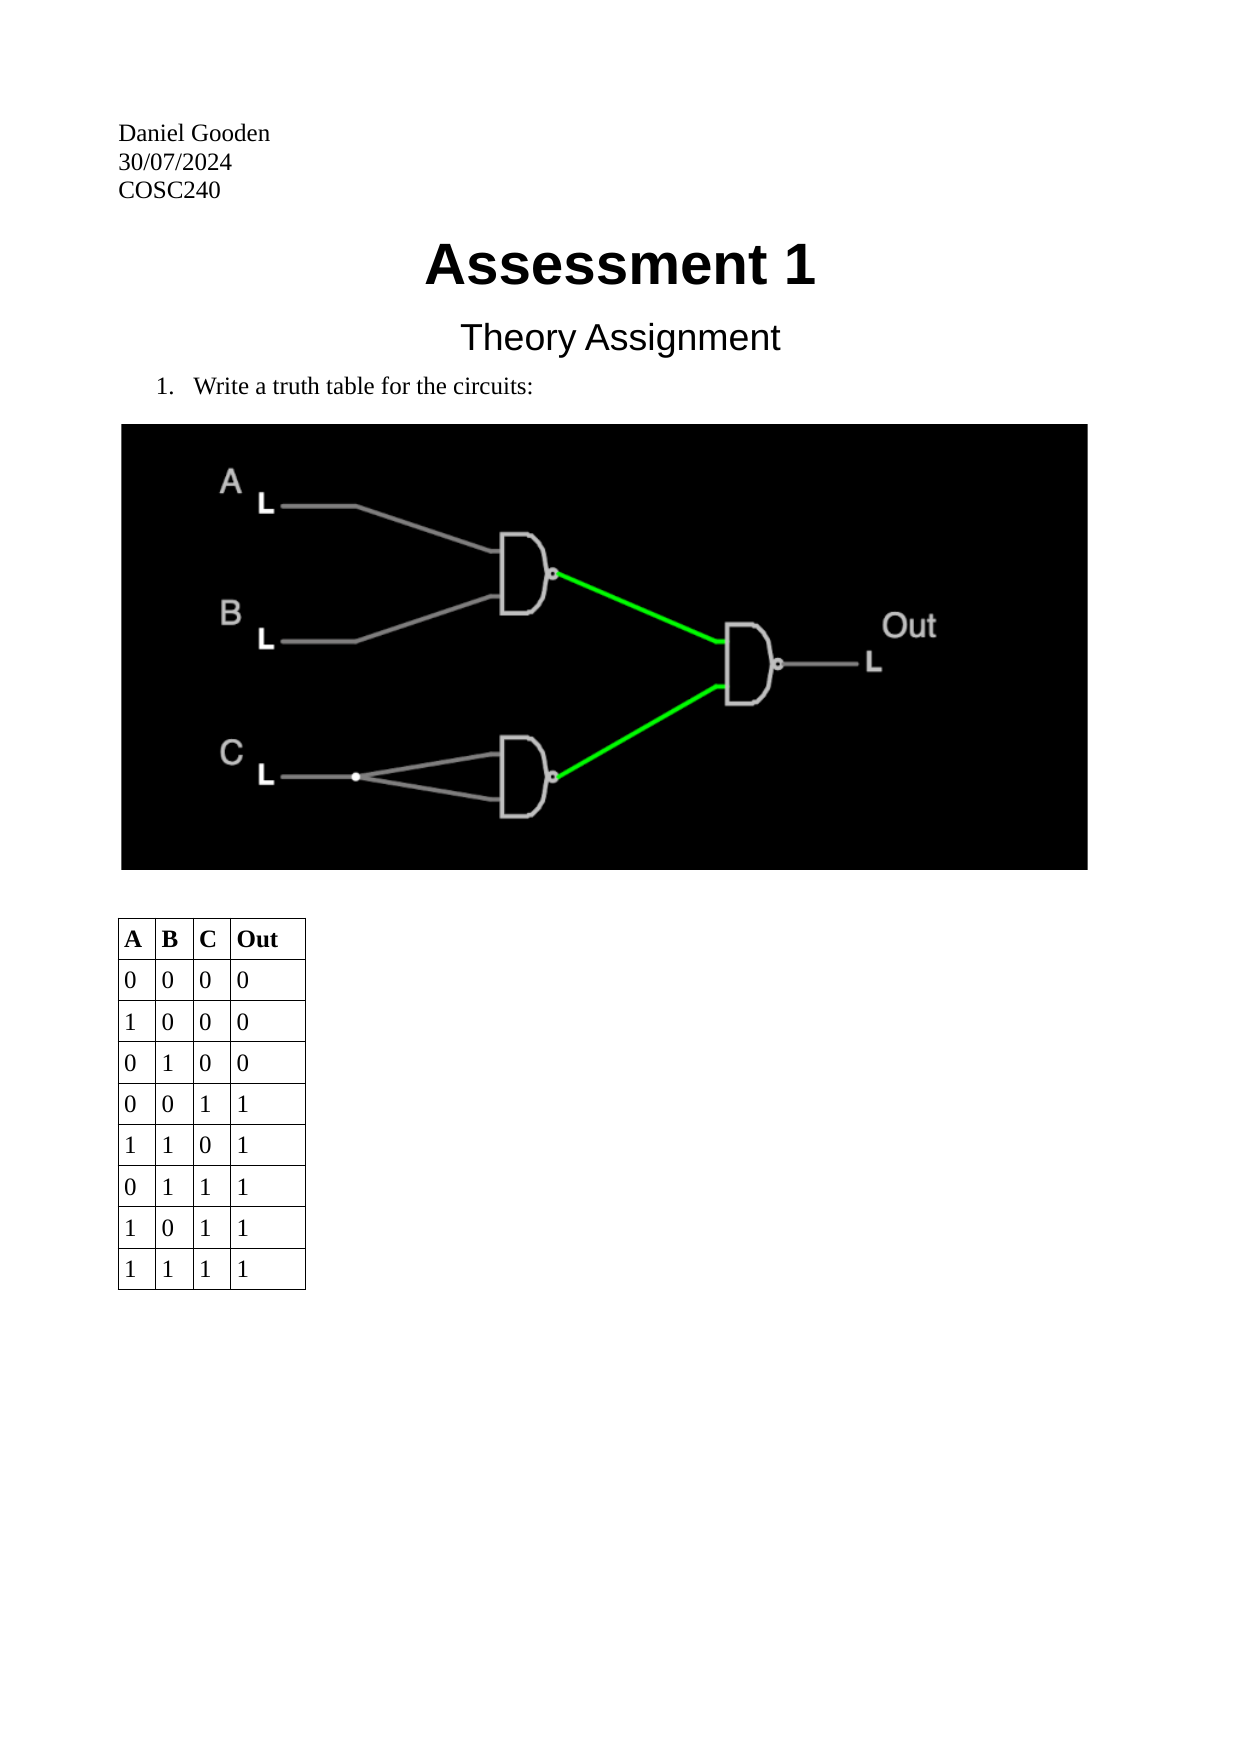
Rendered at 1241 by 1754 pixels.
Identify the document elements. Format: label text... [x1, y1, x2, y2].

list Write a truth table for the circuits: [156, 371, 1122, 898]
text COSC240 [118, 176, 1122, 204]
table_header Out [231, 919, 305, 959]
table_cell 1 [194, 1166, 230, 1206]
table_cell 0 [194, 1042, 230, 1082]
table_cell 1 [231, 1207, 305, 1247]
table_cell 1 [231, 1125, 305, 1165]
table_cell 0 [194, 1125, 230, 1165]
table_cell 0 [156, 1001, 193, 1041]
text 30/07/2024 [118, 147, 1122, 176]
table_cell 1 [119, 1001, 155, 1041]
table_cell 1 [119, 1249, 155, 1289]
table_cell 1 [194, 1084, 230, 1124]
table_cell 0 [156, 1084, 193, 1124]
table_cell 0 [156, 1207, 193, 1247]
table_cell 0 [231, 1042, 305, 1082]
table_cell 0 [156, 960, 193, 1000]
table_cell 1 [119, 1207, 155, 1247]
table_cell 1 [156, 1166, 193, 1206]
table_cell 1 [194, 1249, 230, 1289]
table_header B [156, 919, 193, 959]
table_cell 0 [119, 1084, 155, 1124]
table_cell 0 [231, 1001, 305, 1041]
table_cell 1 [156, 1125, 193, 1165]
table_cell 1 [231, 1249, 305, 1289]
table_cell 1 [119, 1125, 155, 1165]
table_cell 1 [231, 1084, 305, 1124]
title Assessment 1 [118, 229, 1122, 296]
table_cell 0 [231, 960, 305, 1000]
table_cell 1 [231, 1166, 305, 1206]
table_cell 1 [156, 1249, 193, 1289]
table_cell 0 [119, 1166, 155, 1206]
table_cell 1 [156, 1042, 193, 1082]
table_cell 1 [194, 1207, 230, 1247]
text Daniel Gooden [118, 118, 1122, 147]
picture [121, 424, 1088, 870]
subtitle Theory Assignment [118, 315, 1122, 358]
table_header A [119, 919, 155, 959]
table_cell 0 [194, 1001, 230, 1041]
table_header C [194, 919, 230, 959]
table_cell 0 [119, 960, 155, 1000]
table_cell 0 [119, 1042, 155, 1082]
table_cell 0 [194, 960, 230, 1000]
